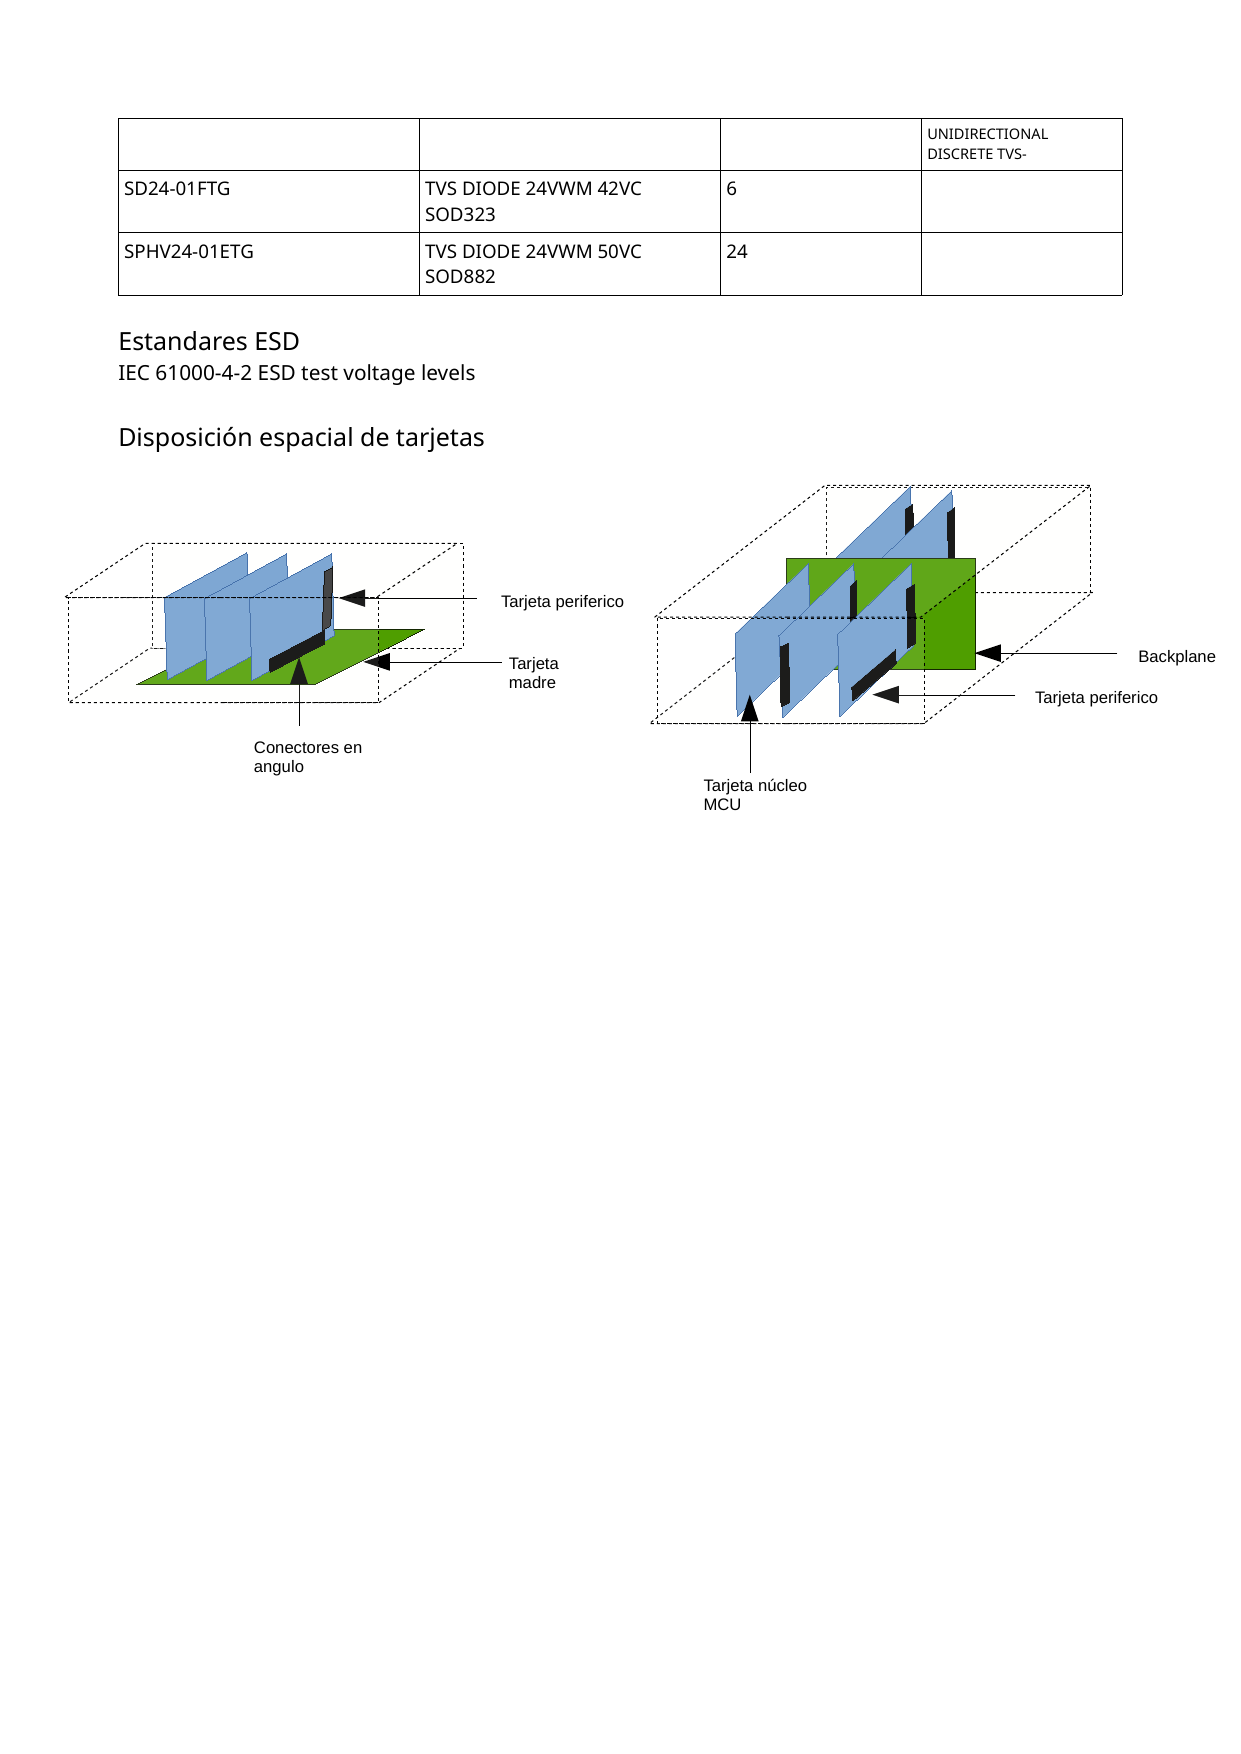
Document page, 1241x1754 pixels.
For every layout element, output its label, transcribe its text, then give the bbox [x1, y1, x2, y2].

table_cell UNIDIRECTIONAL DISCRETE TVS- [922, 119, 1122, 169]
table_cell [721, 119, 921, 169]
text Estandares ESD [118, 323, 1122, 358]
text Disposición espacial de tarjetas [118, 420, 1122, 454]
table_cell TVS DIODE 24VWM 42VC SOD323 [420, 171, 720, 232]
table_cell TVS DIODE 24VWM 50VC SOD882 [420, 233, 720, 295]
table_cell [119, 119, 419, 169]
table_cell [420, 119, 720, 169]
table_cell 6 [721, 171, 921, 232]
table_cell [922, 171, 1122, 232]
table_cell [922, 233, 1122, 295]
table_cell SD24-01FTG [119, 171, 419, 232]
text IEC 61000-4-2 ESD test voltage levels [118, 358, 1122, 386]
table_cell 24 [721, 233, 921, 295]
table_cell SPHV24-01ETG [119, 233, 419, 295]
